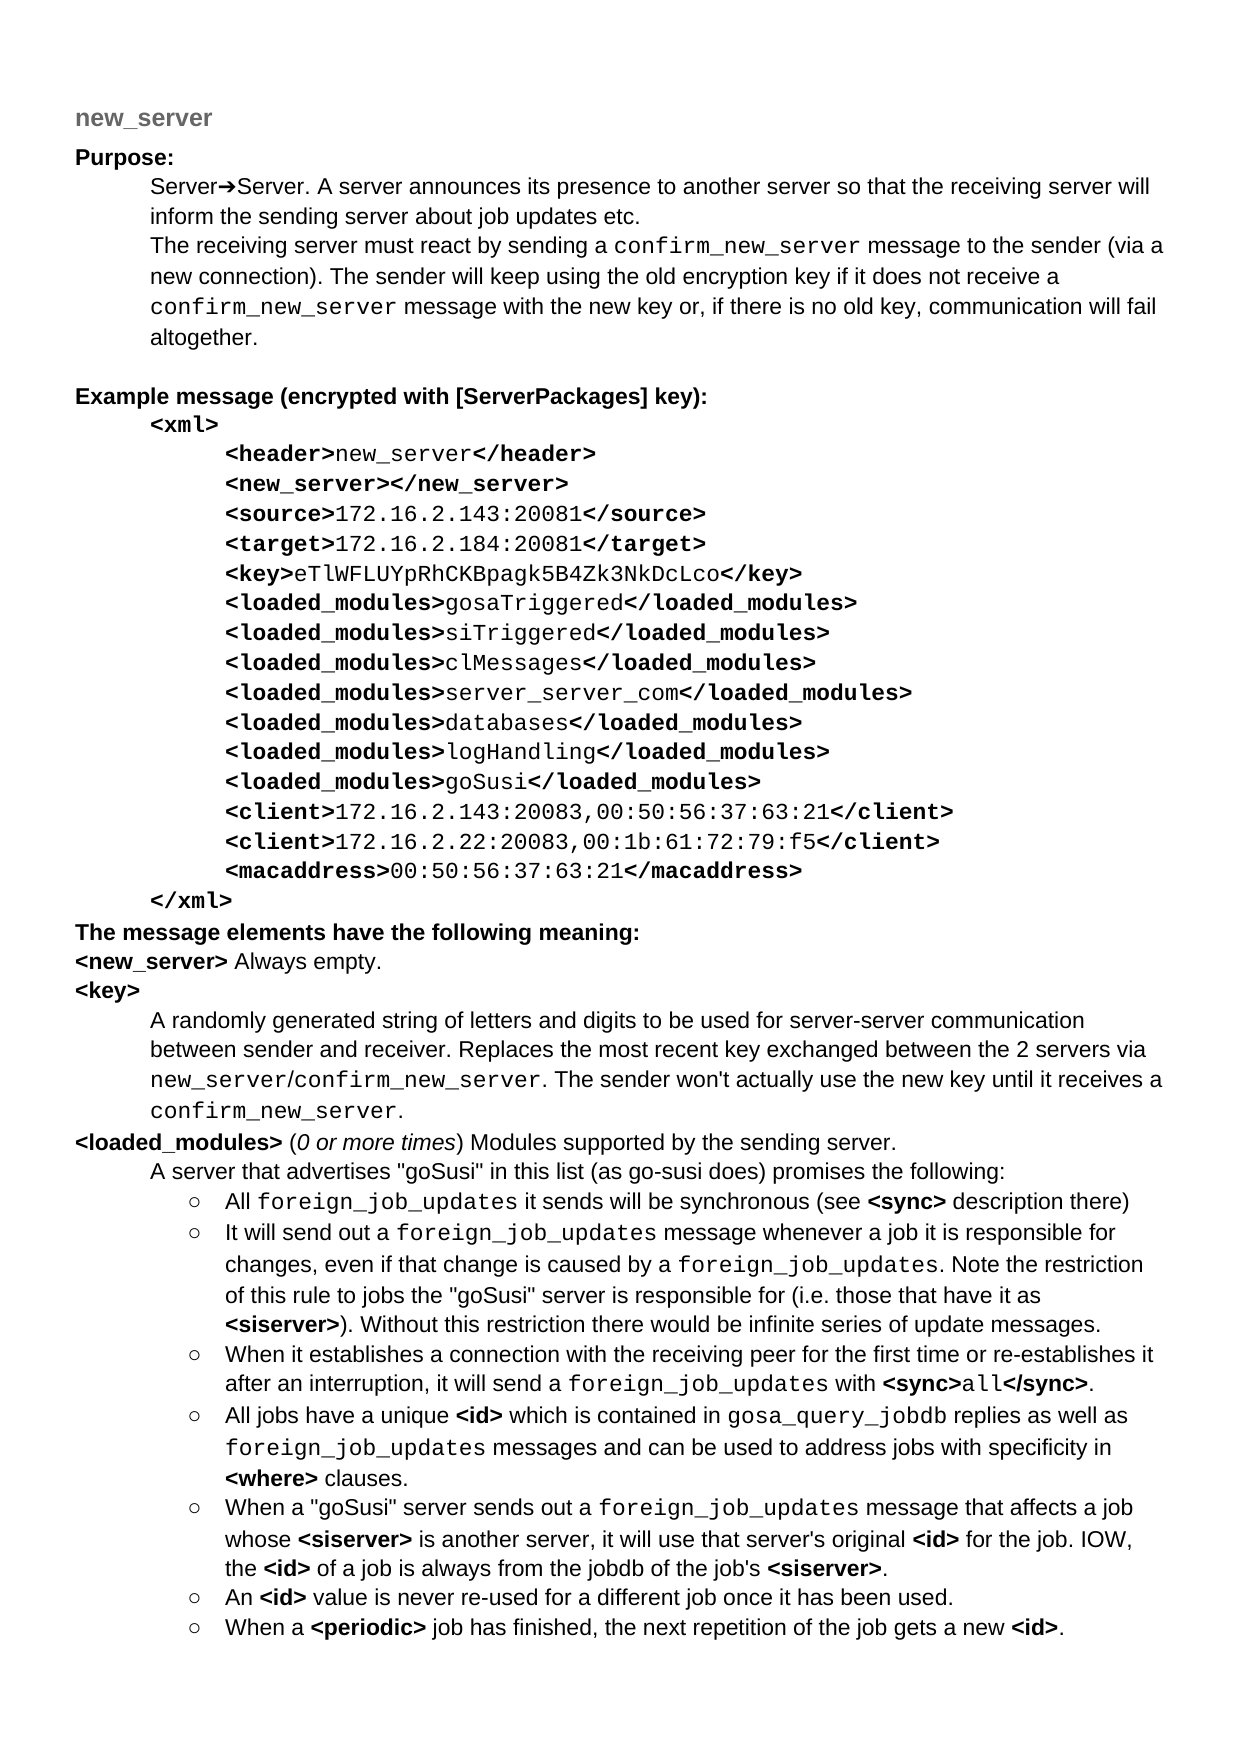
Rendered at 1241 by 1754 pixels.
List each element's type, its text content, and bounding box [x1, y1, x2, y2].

text <loaded_modules>logHandling</loaded_modules> [225, 741, 1165, 767]
text The receiving server must react by sending a confirm_new_server message to the sender (via a new connection). The sender will keep using the old encryption key if it does not receive a confirm_new_server message with the new key or, if there is no old key, communication will fail altogether. [150, 233, 1165, 351]
text <loaded_modules>clMessages</loaded_modules> [225, 651, 1165, 677]
text <key> [75, 978, 1165, 1004]
text The message elements have the following meaning: [75, 919, 1165, 945]
list When a <periodic> job has finished, the next repetition of the job gets a new <id>. [187, 1614, 1165, 1640]
text Example message (encrypted with [ServerPackages] key): [75, 384, 1165, 409]
list An <id> value is never re-used for a different job once it has been used. [187, 1585, 1165, 1611]
text <new_server> Always empty. [75, 949, 1165, 974]
text <loaded_modules> (0 or more times) Modules supported by the sending server. [75, 1129, 1165, 1155]
text <client>172.16.2.22:20083,00:1b:61:72:79:f5</client> [225, 830, 1165, 856]
list When it establishes a connection with the receiving peer for the first time or re-establishes it after an interruption, it will send a foreign_job_updates with <sync>all</sync>. [187, 1342, 1165, 1399]
text <loaded_modules>goSusi</loaded_modules> [225, 771, 1165, 796]
text <macaddress>00:50:56:37:63:21</macaddress> [225, 860, 1165, 886]
text </xml> [150, 890, 1165, 916]
text <header>new_server</header> [225, 443, 1165, 469]
list All jobs have a unique <id> which is contained in gosa_query_jobdb replies as well as foreign_job_updates messages and can be used to address jobs with specificity in <where> clauses. [187, 1403, 1165, 1491]
text <loaded_modules>server_server_com</loaded_modules> [225, 681, 1165, 707]
text <target>172.16.2.184:20081</target> [225, 532, 1165, 558]
text <loaded_modules>gosaTriggered</loaded_modules> [225, 592, 1165, 618]
text Server➔Server. A server announces its presence to another server so that the receiving server will inform the sending server about job updates etc. [150, 174, 1165, 229]
list It will send out a foreign_job_updates message whenever a job it is responsible for changes, even if that change is caused by a foreign_job_updates. Note the restriction of this rule to jobs the "goSusi" server is responsible for (i.e. those that have it as <siserver>). Without this restriction there would be infinite series of update messages. [187, 1220, 1165, 1338]
text <client>172.16.2.143:20083,00:50:56:37:63:21</client> [225, 800, 1165, 826]
text <xml> [150, 413, 1165, 439]
text Purpose: [75, 144, 1165, 170]
list All foreign_job_updates it sends will be synchronous (see <sync> description there) [187, 1188, 1165, 1216]
text <loaded_modules>siTriggered</loaded_modules> [225, 622, 1165, 647]
text <loaded_modules>databases</loaded_modules> [225, 711, 1165, 737]
text <new_server></new_server> [225, 473, 1165, 498]
subtitle new_server [75, 104, 1165, 132]
list When a "goSusi" server sends out a foreign_job_updates message that affects a job whose <siserver> is another server, it will use that server's original <id> for the job. IOW, the <id> of a job is always from the jobdb of the job's <siserver>. [187, 1495, 1165, 1581]
text <source>172.16.2.143:20081</source> [225, 502, 1165, 528]
text <key>eTlWFLUYpRhCKBpagk5B4Zk3NkDcLco</key> [225, 562, 1165, 588]
text A randomly generated string of letters and digits to be used for server-server communication between sender and receiver. Replaces the most recent key exchanged between the 2 servers via new_server/confirm_new_server. The sender won't actually use the new key until it receives a confirm_new_server. [150, 1008, 1165, 1126]
text A server that advertises "goSusi" in this list (as go-susi does) promises the following: [150, 1159, 1165, 1184]
